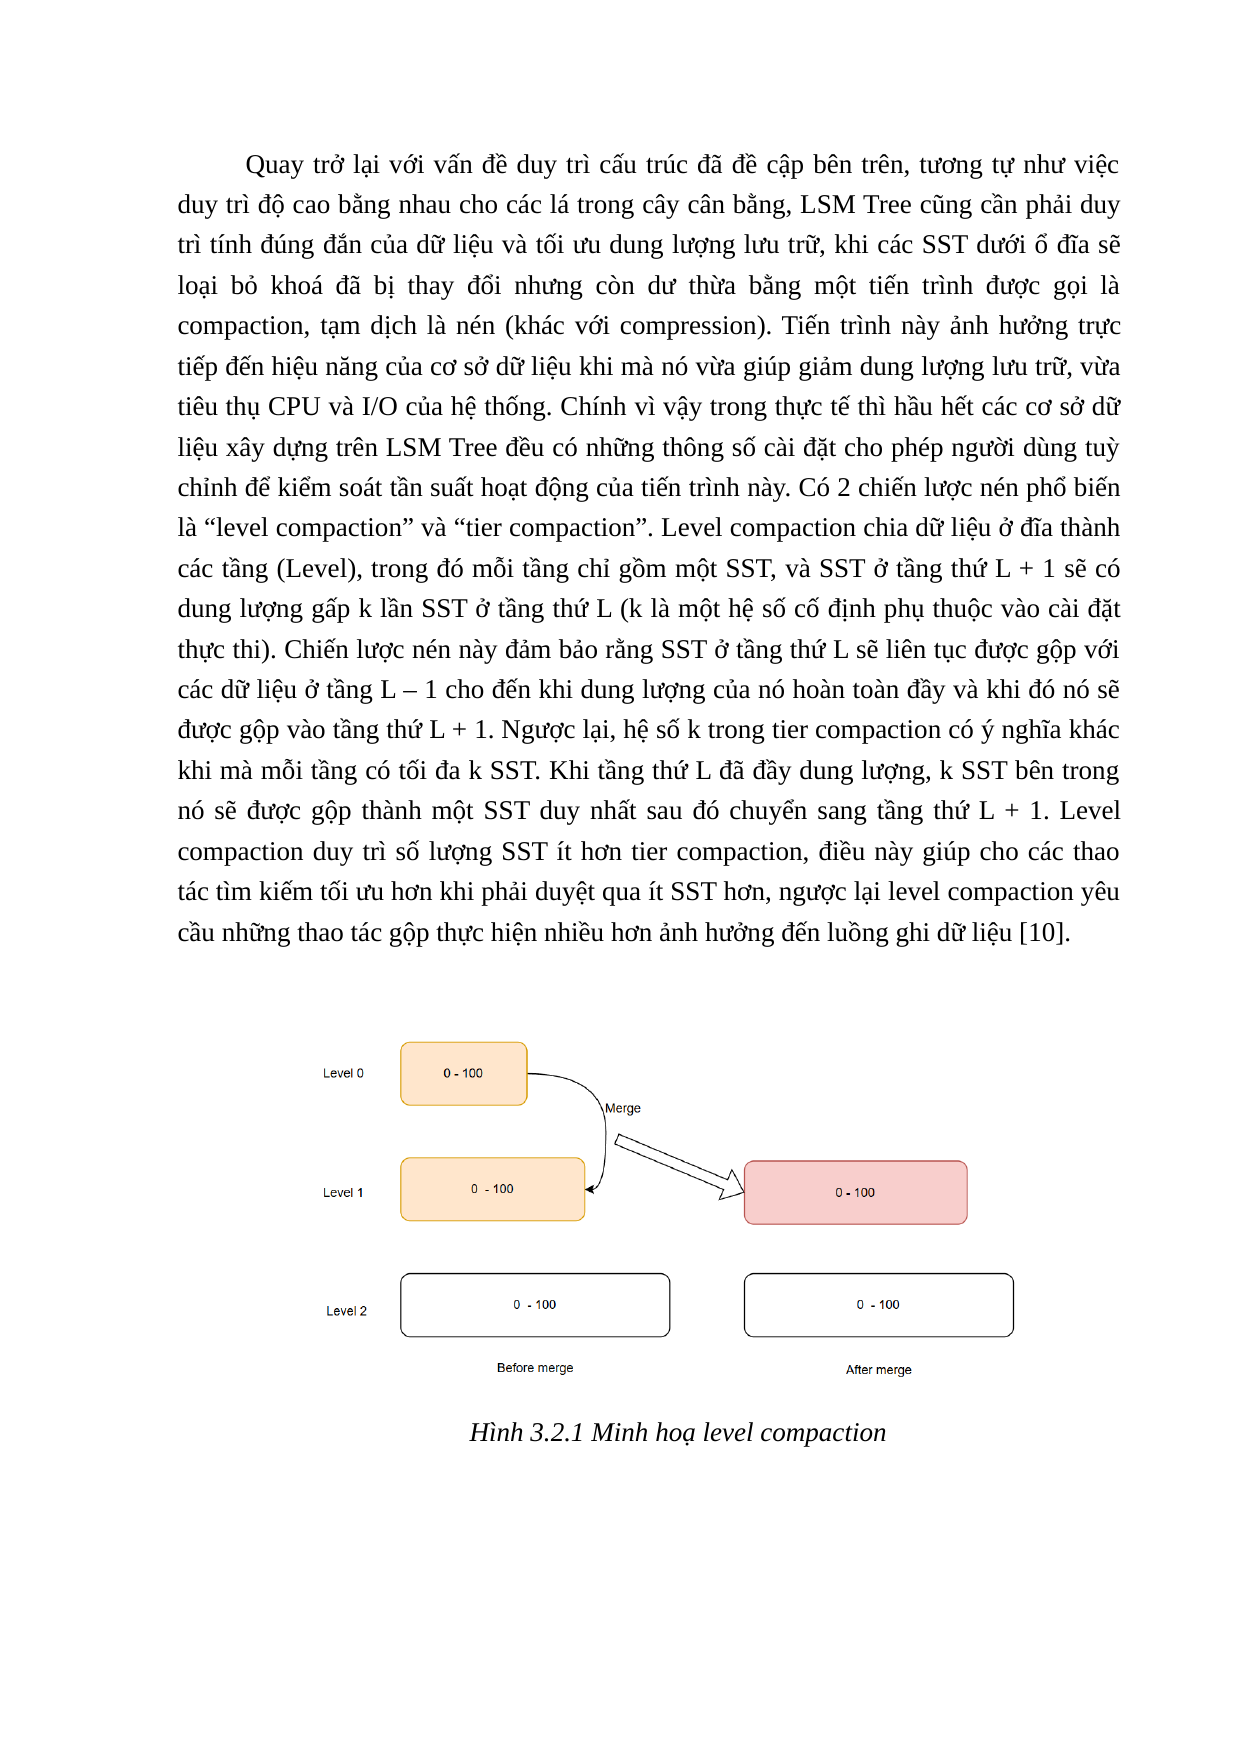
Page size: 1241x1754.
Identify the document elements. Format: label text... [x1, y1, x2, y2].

picture [292, 1021, 1066, 1395]
text Quay trở lại với vấn đề duy trì cấu trúc đã đề cập bên trên, tương tự như việc duy trì độ cao bằng nhau cho các lá trong cây cân bằng, LSM Tree cũng cần phải duy trì tính đúng đắn của dữ liệu và tối ưu dung lượng lưu trữ, khi các SST dưới ổ đĩa sẽ loại bỏ khoá đã bị thay đổi nhưng còn dư thừa bằng một tiến trình được gọi là compaction, tạm dịch là nén (khác với compression). Tiến trình này ảnh hưởng trực tiếp đến hiệu năng của cơ sở dữ liệu khi mà nó vừa giúp giảm dung lượng lưu trữ, vừa tiêu thụ CPU và I/O của hệ thống. Chính vì vậy trong thực tế thì hầu hết các cơ sở dữ liệu xây dựng trên LSM Tree đều có những thông số cài đặt cho phép người dùng tuỳ chỉnh để kiểm soát tần suất hoạt động của tiến trình này. Có 2 chiến lược nén phổ biến là “level compaction” và “tier compaction”. Level compaction chia dữ liệu ở đĩa thành các tầng (Level), trong đó mỗi tầng chỉ gồm một SST, và SST ở tầng thứ L + 1 sẽ có dung lượng gấp k lần SST ở tầng thứ L (k là một hệ số cố định phụ thuộc vào cài đặt thực thi). Chiến lược nén này đảm bảo rằng SST ở tầng thứ L sẽ liên tục được gộp với các dữ liệu ở tầng L – 1 cho đến khi dung lượng của nó hoàn toàn đầy và khi đó nó sẽ được gộp vào tầng thứ L + 1. Ngược lại, hệ số k trong tier compaction có ý nghĩa khác khi mà mỗi tầng có tối đa k SST. Khi tầng thứ L đã đầy dung lượng, k SST bên trong nó sẽ được gộp thành một SST duy nhất sau đó chuyển sang tầng thứ L + 1. Level compaction duy trì số lượng SST ít hơn tier compaction, điều này giúp cho các thao tác tìm kiếm tối ưu hơn khi phải duyệt qua ít SST hơn, ngược lại level compaction yêu cầu những thao tác gộp thực hiện nhiều hơn ảnh hưởng đến luồng ghi dữ liệu [10]. [177, 148, 1122, 947]
text Hình 3.2.1 Minh hoạ level compaction [177, 1416, 1122, 1447]
